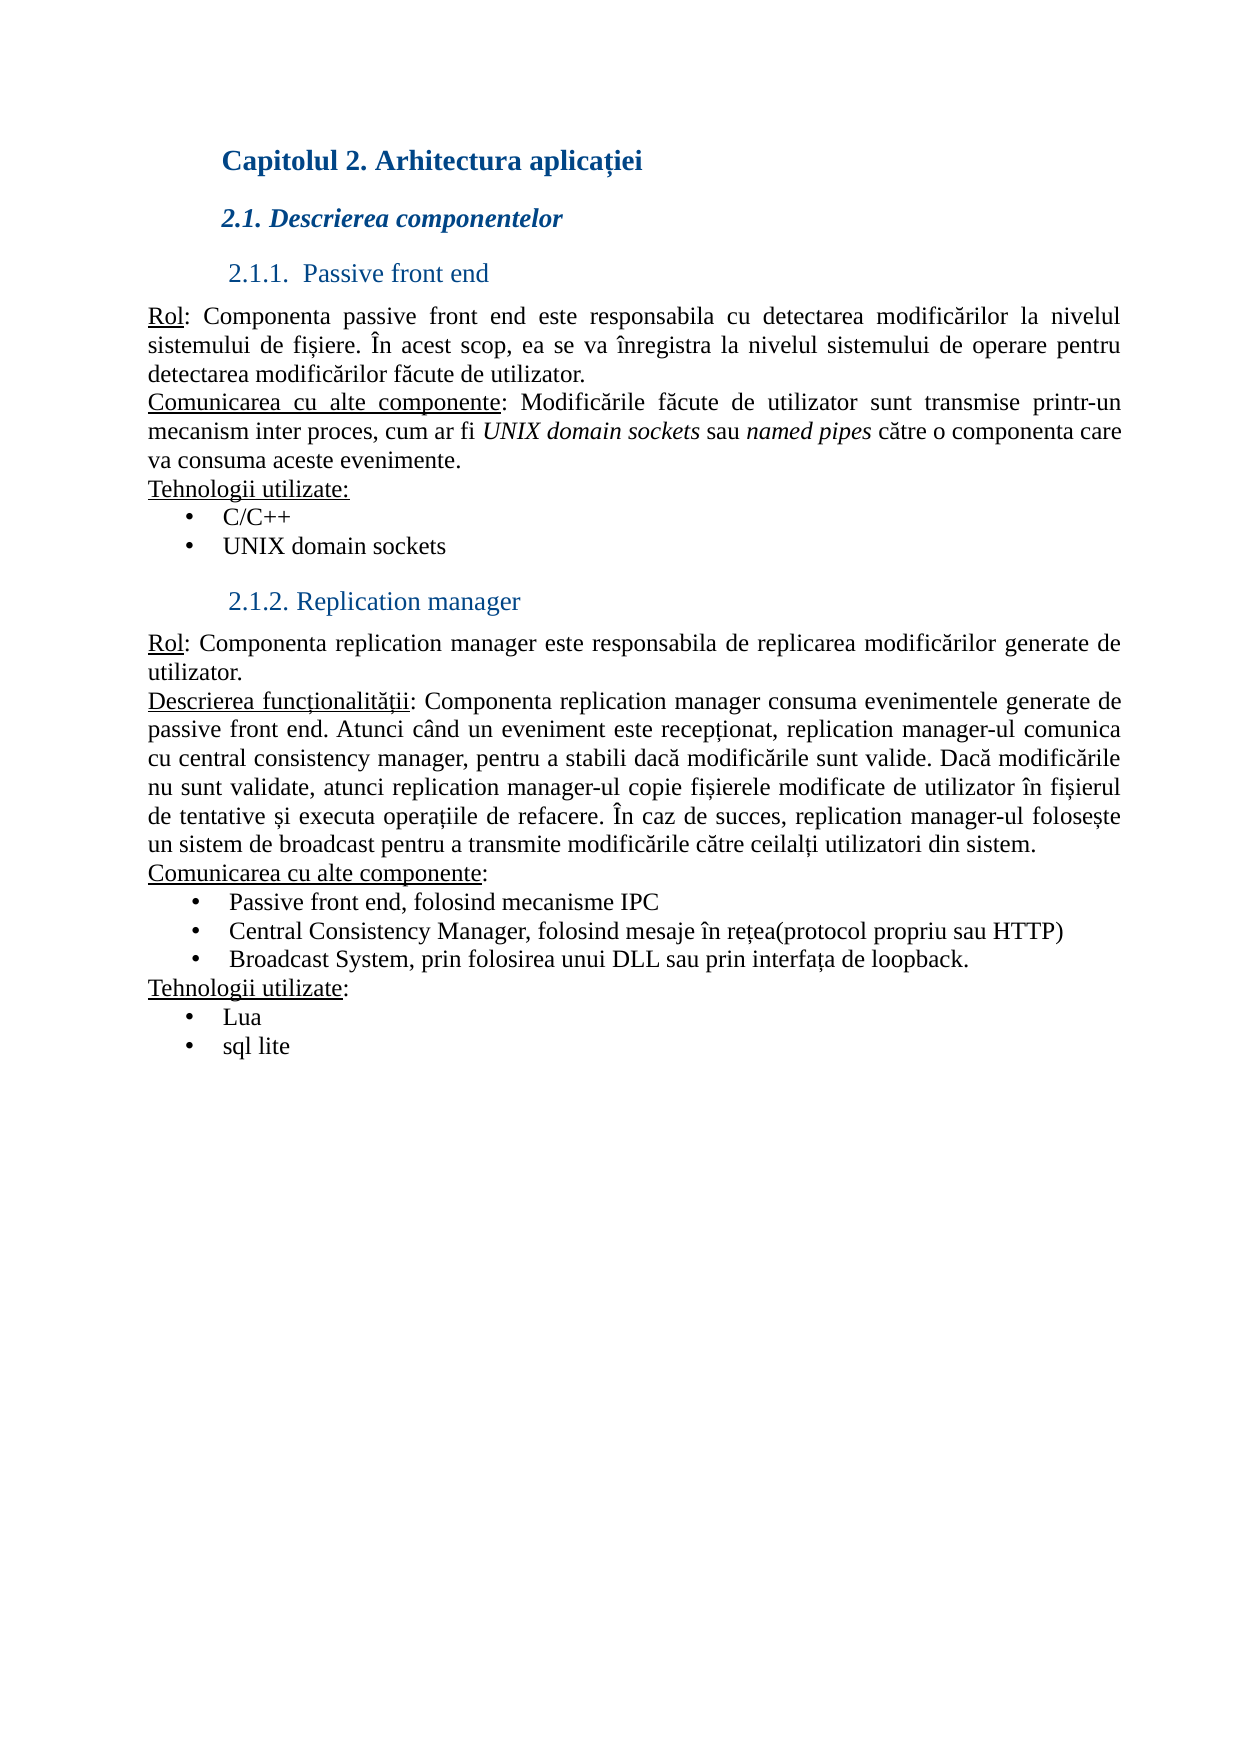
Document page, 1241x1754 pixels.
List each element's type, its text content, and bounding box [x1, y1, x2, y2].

text Descrierea funcționalității: Componenta replication manager consuma evenimentele generate de passive front end. Atunci când un eveniment este recepționat, replication manager-ul comunica cu central consistency manager, pentru a stabili dacă modificările sunt valide. Dacă modificările nu sunt validate, atunci replication manager-ul copie fișierele modificate de utilizator în fișierul de tentative și executa operațiile de refacere. În caz de succes, replication manager-ul folosește un sistem de broadcast pentru a transmite modificările către ceilalți utilizatori din sistem. [148, 686, 1122, 858]
list Lua [185, 1002, 1122, 1031]
list Passive front end, folosind mecanisme IPC [191, 887, 1122, 916]
text Comunicarea cu alte componente: [148, 858, 1122, 887]
list UNIX domain sockets [185, 531, 1122, 560]
subtitle Replication manager [221, 585, 1122, 616]
text Tehnologii utilizate: [148, 474, 1122, 502]
list sql lite [185, 1031, 1122, 1059]
list Central Consistency Manager, folosind mesaje în rețea(protocol propriu sau HTTP) [191, 916, 1122, 944]
text Tehnologii utilizate: [148, 973, 1122, 1002]
list C/C++ [185, 502, 1122, 531]
subtitle Arhitectura aplicației [221, 143, 1122, 177]
subtitle Descrierea componentelor [221, 202, 1122, 233]
text Rol: Componenta passive front end este responsabila cu detectarea modificărilor la nivelul sistemului de fișiere. În acest scop, ea se va înregistra la nivelul sistemului de operare pentru detectarea modificărilor făcute de utilizator. [148, 301, 1122, 387]
subtitle Passive front end [221, 258, 1122, 289]
text Rol: Componenta replication manager este responsabila de replicarea modificărilor generate de utilizator. [148, 628, 1122, 686]
text Comunicarea cu alte componente: Modificările făcute de utilizator sunt transmise printr-un mecanism inter proces, cum ar fi UNIX domain sockets sau named pipes către o componenta care va consuma aceste evenimente. [148, 387, 1122, 474]
list Broadcast System, prin folosirea unui DLL sau prin interfața de loopback. [191, 944, 1122, 973]
